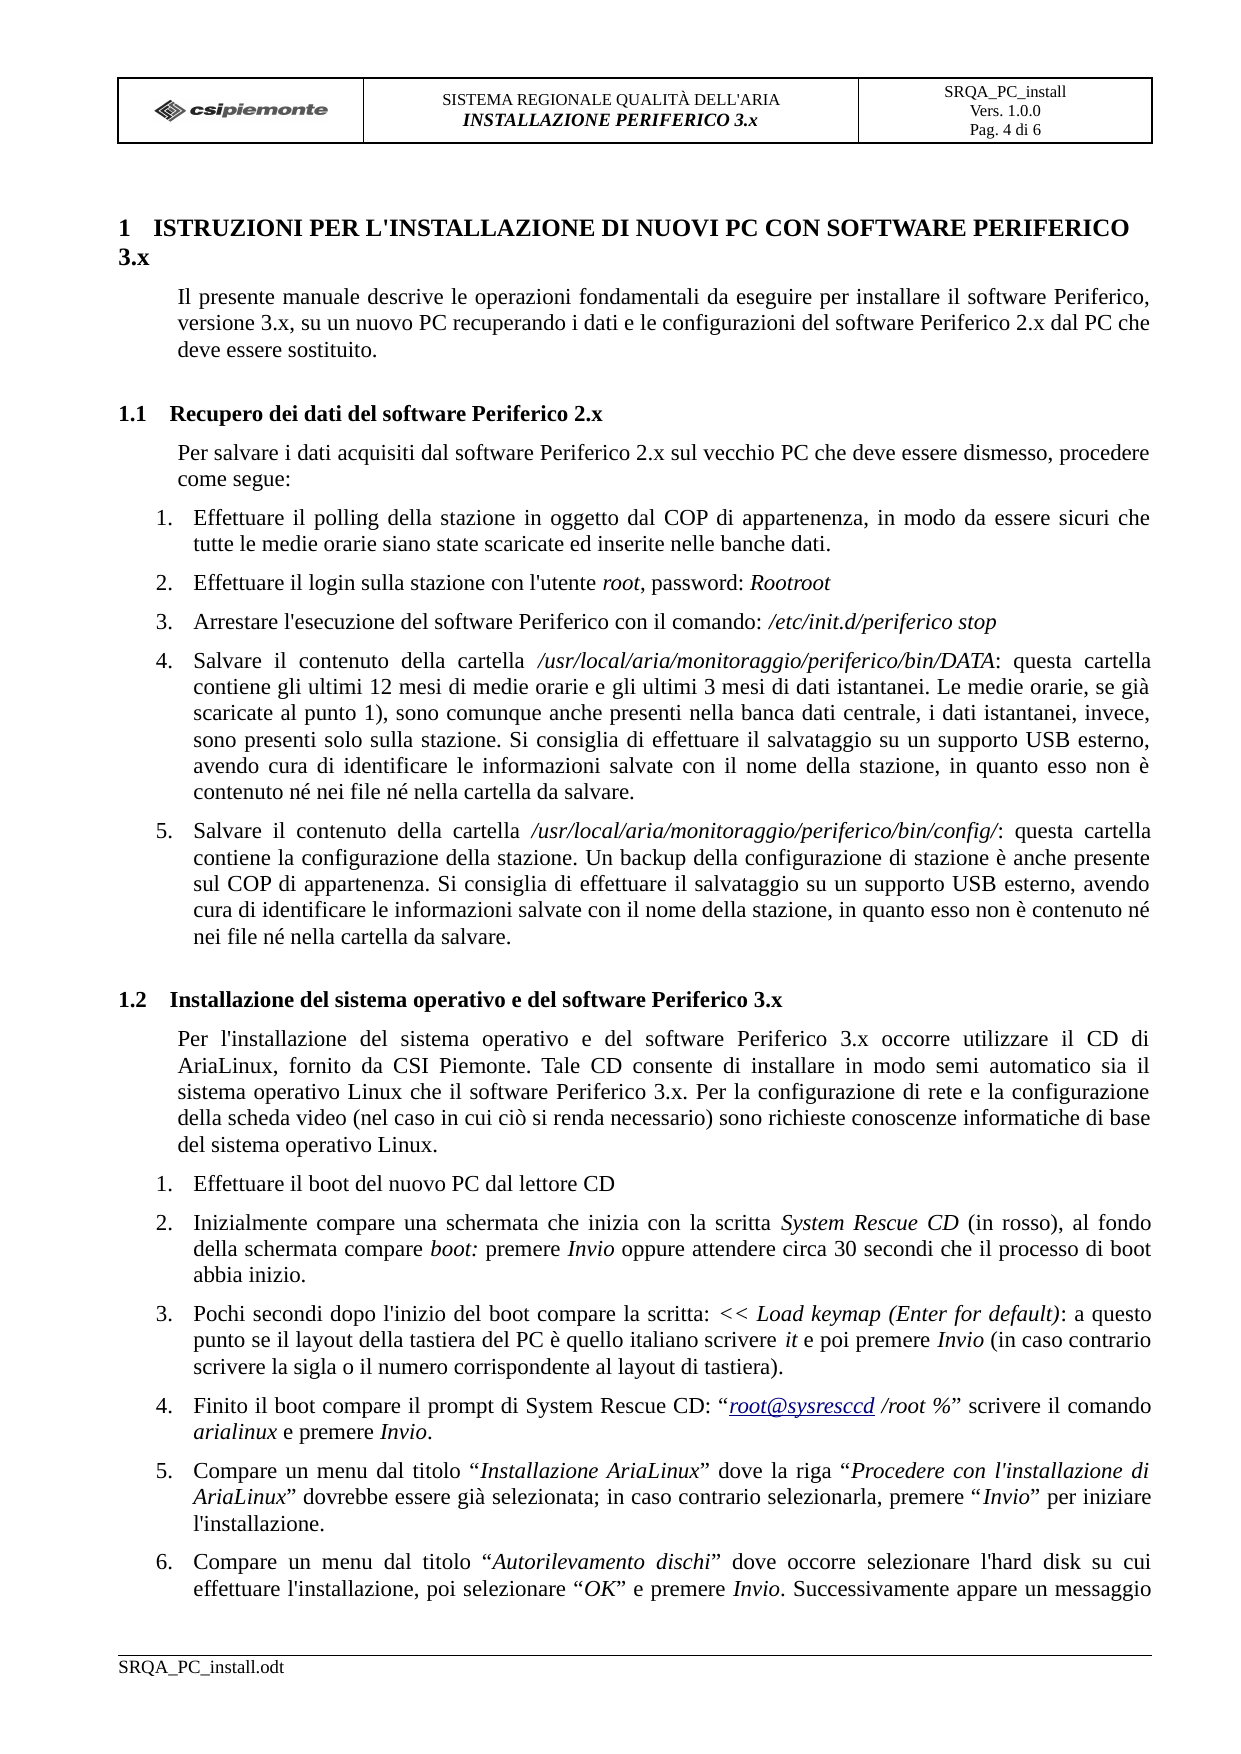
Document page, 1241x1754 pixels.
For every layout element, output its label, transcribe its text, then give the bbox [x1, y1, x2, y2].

list Effettuare il boot del nuovo PC dal lettore CD [156, 1170, 1152, 1196]
list Arrestare l'esecuzione del software Periferico con il comando: /etc/init.d/periferico stop [156, 608, 1152, 634]
list Compare un menu dal titolo “Installazione AriaLinux” dove la riga “Procedere con l'installazione di AriaLinux” dovrebbe essere già selezionata; in caso contrario selezionarla, premere “Invio” per iniziare l'installazione. [156, 1457, 1152, 1536]
subtitle ISTRUZIONI PER L'INSTALLAZIONE DI NUOVI PC CON SOFTWARE PERIFERICO 3.x [118, 213, 1152, 271]
list Salvare il contenuto della cartella /usr/local/aria/monitoraggio/periferico/bin/DATA: questa cartella contiene gli ultimi 12 mesi di medie orarie e gli ultimi 3 mesi di dati istantanei. Le medie orarie, se già scaricate al punto 1), sono comunque anche presenti nella banca dati centrale, i dati istantanei, invece, sono presenti solo sulla stazione. Si consiglia di effettuare il salvataggio su un supporto USB esterno, avendo cura di identificare le informazioni salvate con il nome della stazione, in quanto esso non è contenuto né nei file né nella cartella da salvare. [156, 647, 1152, 805]
subtitle Recupero dei dati del software Periferico 2.x [118, 400, 1152, 426]
list Effettuare il login sulla stazione con l'utente root, password: Rootroot [156, 569, 1152, 595]
list Inizialmente compare una schermata che inizia con la scritta System Rescue CD (in rosso), al fondo della schermata compare boot: premere Invio oppure attendere circa 30 secondi che il processo di boot abbia inizio. [156, 1208, 1152, 1288]
text Per l'installazione del sistema operativo e del software Periferico 3.x occorre utilizzare il CD di AriaLinux, fornito da CSI Piemonte. Tale CD consente di installare in modo semi automatico sia il sistema operativo Linux che il software Periferico 3.x. Per la configurazione di rete e la configurazione della scheda video (nel caso in cui ciò si renda necessario) sono richieste conoscenze informatiche di base del sistema operativo Linux. [177, 1025, 1152, 1157]
list Finito il boot compare il prompt di System Rescue CD: “root@sysresccd /root %” scrivere il comando arialinux e premere Invio. [156, 1392, 1152, 1444]
list Salvare il contenuto della cartella /usr/local/aria/monitoraggio/periferico/bin/config/: questa cartella contiene la configurazione della stazione. Un backup della configurazione di stazione è anche presente sul COP di appartenenza. Si consiglia di effettuare il salvataggio su un supporto USB esterno, avendo cura di identificare le informazioni salvate con il nome della stazione, in quanto esso non è contenuto né nei file né nella cartella da salvare. [156, 817, 1152, 949]
list Pochi secondi dopo l'inizio del boot compare la scritta: << Load keymap (Enter for default): a questo punto se il layout della tastiera del PC è quello italiano scrivere it e poi premere Invio (in caso contrario scrivere la sigla o il numero corrispondente al layout di tastiera). [156, 1300, 1152, 1379]
list Compare un menu dal titolo “Autorilevamento dischi” dove occorre selezionare l'hard disk su cui effettuare l'installazione, poi selezionare “OK” e premere Invio. Successivamente appare un messaggio [156, 1548, 1152, 1601]
subtitle Installazione del sistema operativo e del software Periferico 3.x [118, 987, 1152, 1013]
text Per salvare i dati acquisiti dal software Periferico 2.x sul vecchio PC che deve essere dismesso, procedere come segue: [177, 438, 1152, 491]
picture [153, 98, 329, 123]
list Effettuare il polling della stazione in oggetto dal COP di appartenenza, in modo da essere sicuri che tutte le medie orarie siano state scaricate ed inserite nelle banche dati. [156, 504, 1152, 556]
text Il presente manuale descrive le operazioni fondamentali da eseguire per installare il software Periferico, versione 3.x, su un nuovo PC recuperando i dati e le configurazioni del software Periferico 2.x dal PC che deve essere sostituito. [177, 283, 1152, 362]
